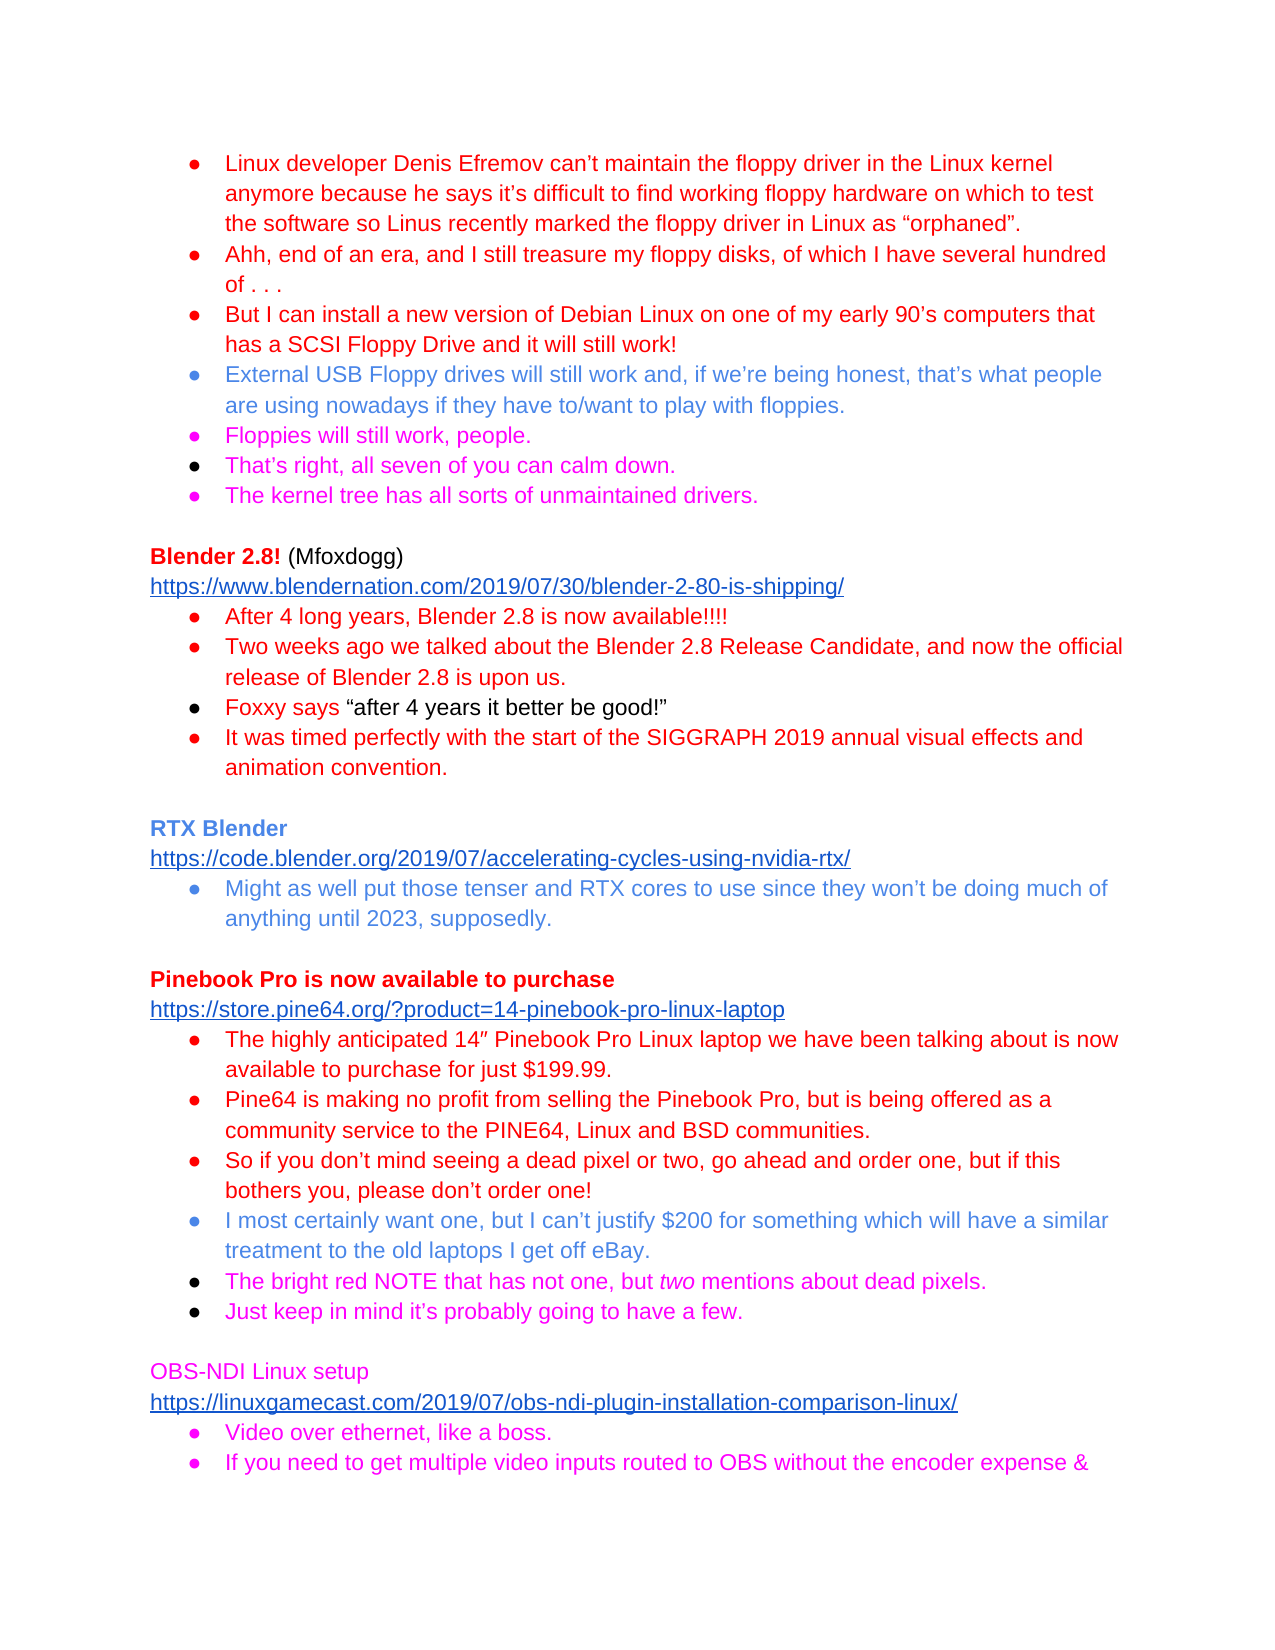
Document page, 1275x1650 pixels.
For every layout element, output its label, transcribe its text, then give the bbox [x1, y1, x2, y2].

list Floppies will still work, people. [187, 422, 1125, 448]
text https://code.blender.org/2019/07/accelerating-cycles-using-nvidia-rtx/ [150, 845, 1125, 871]
list Video over ethernet, like a boss. [187, 1419, 1125, 1445]
text OBS-NDI Linux setup [150, 1358, 1125, 1385]
list Foxxy says “after 4 years it better be good!” [187, 694, 1125, 720]
list I most certainly want one, but I can’t justify $200 for something which will have a similar treatment to the old laptops I get off eBay. [187, 1207, 1125, 1264]
list It was timed perfectly with the start of the SIGGRAPH 2019 annual visual effects and animation convention. [187, 724, 1125, 781]
text Blender 2.8! (Mfoxdogg) [150, 543, 1125, 569]
list But I can install a new version of Debian Linux on one of my early 90’s computers that has a SCSI Floppy Drive and it will still work! [187, 301, 1125, 358]
list After 4 long years, Blender 2.8 is now available!!!! [187, 603, 1125, 629]
list Just keep in mind it’s probably going to have a few. [187, 1298, 1125, 1324]
list The bright red NOTE that has not one, but two mentions about dead pixels. [187, 1268, 1125, 1294]
text Pinebook Pro is now available to purchase [150, 966, 1125, 992]
list Might as well put those tenser and RTX cores to use since they won’t be doing much of anything until 2023, supposedly. [187, 875, 1125, 932]
list Pine64 is making no profit from selling the Pinebook Pro, but is being offered as a community service to the PINE64, Linux and BSD communities. [187, 1086, 1125, 1143]
text RTX Blender [150, 814, 1125, 841]
list That’s right, all seven of you can calm down. [187, 452, 1125, 478]
text https://linuxgamecast.com/2019/07/obs-ndi-plugin-installation-comparison-linux/ [150, 1388, 1125, 1415]
list If you need to get multiple video inputs routed to OBS without the encoder expense & [187, 1449, 1125, 1475]
list Ahh, end of an era, and I still treasure my floppy disks, of which I have several hundred of . . . [187, 241, 1125, 297]
list External USB Floppy drives will still work and, if we’re being honest, that’s what people are using nowadays if they have to/want to play with floppies. [187, 361, 1125, 418]
list The kernel tree has all sorts of unmaintained drivers. [187, 482, 1125, 509]
list So if you don’t mind seeing a dead pixel or two, go ahead and order one, but if this bothers you, please don’t order one! [187, 1147, 1125, 1203]
list Linux developer Denis Efremov can’t maintain the floppy driver in the Linux kernel anymore because he says it’s difficult to find working floppy hardware on which to test the software so Linus recently marked the floppy driver in Linux as “orphaned”. [187, 150, 1125, 237]
list The highly anticipated 14″ Pinebook Pro Linux laptop we have been talking about is now available to purchase for just $199.99. [187, 1026, 1125, 1083]
text https://www.blendernation.com/2019/07/30/blender-2-80-is-shipping/ [150, 573, 1125, 599]
list Two weeks ago we talked about the Blender 2.8 Release Candidate, and now the official release of Blender 2.8 is upon us. [187, 633, 1125, 690]
text https://store.pine64.org/?product=14-pinebook-pro-linux-laptop [150, 996, 1125, 1022]
